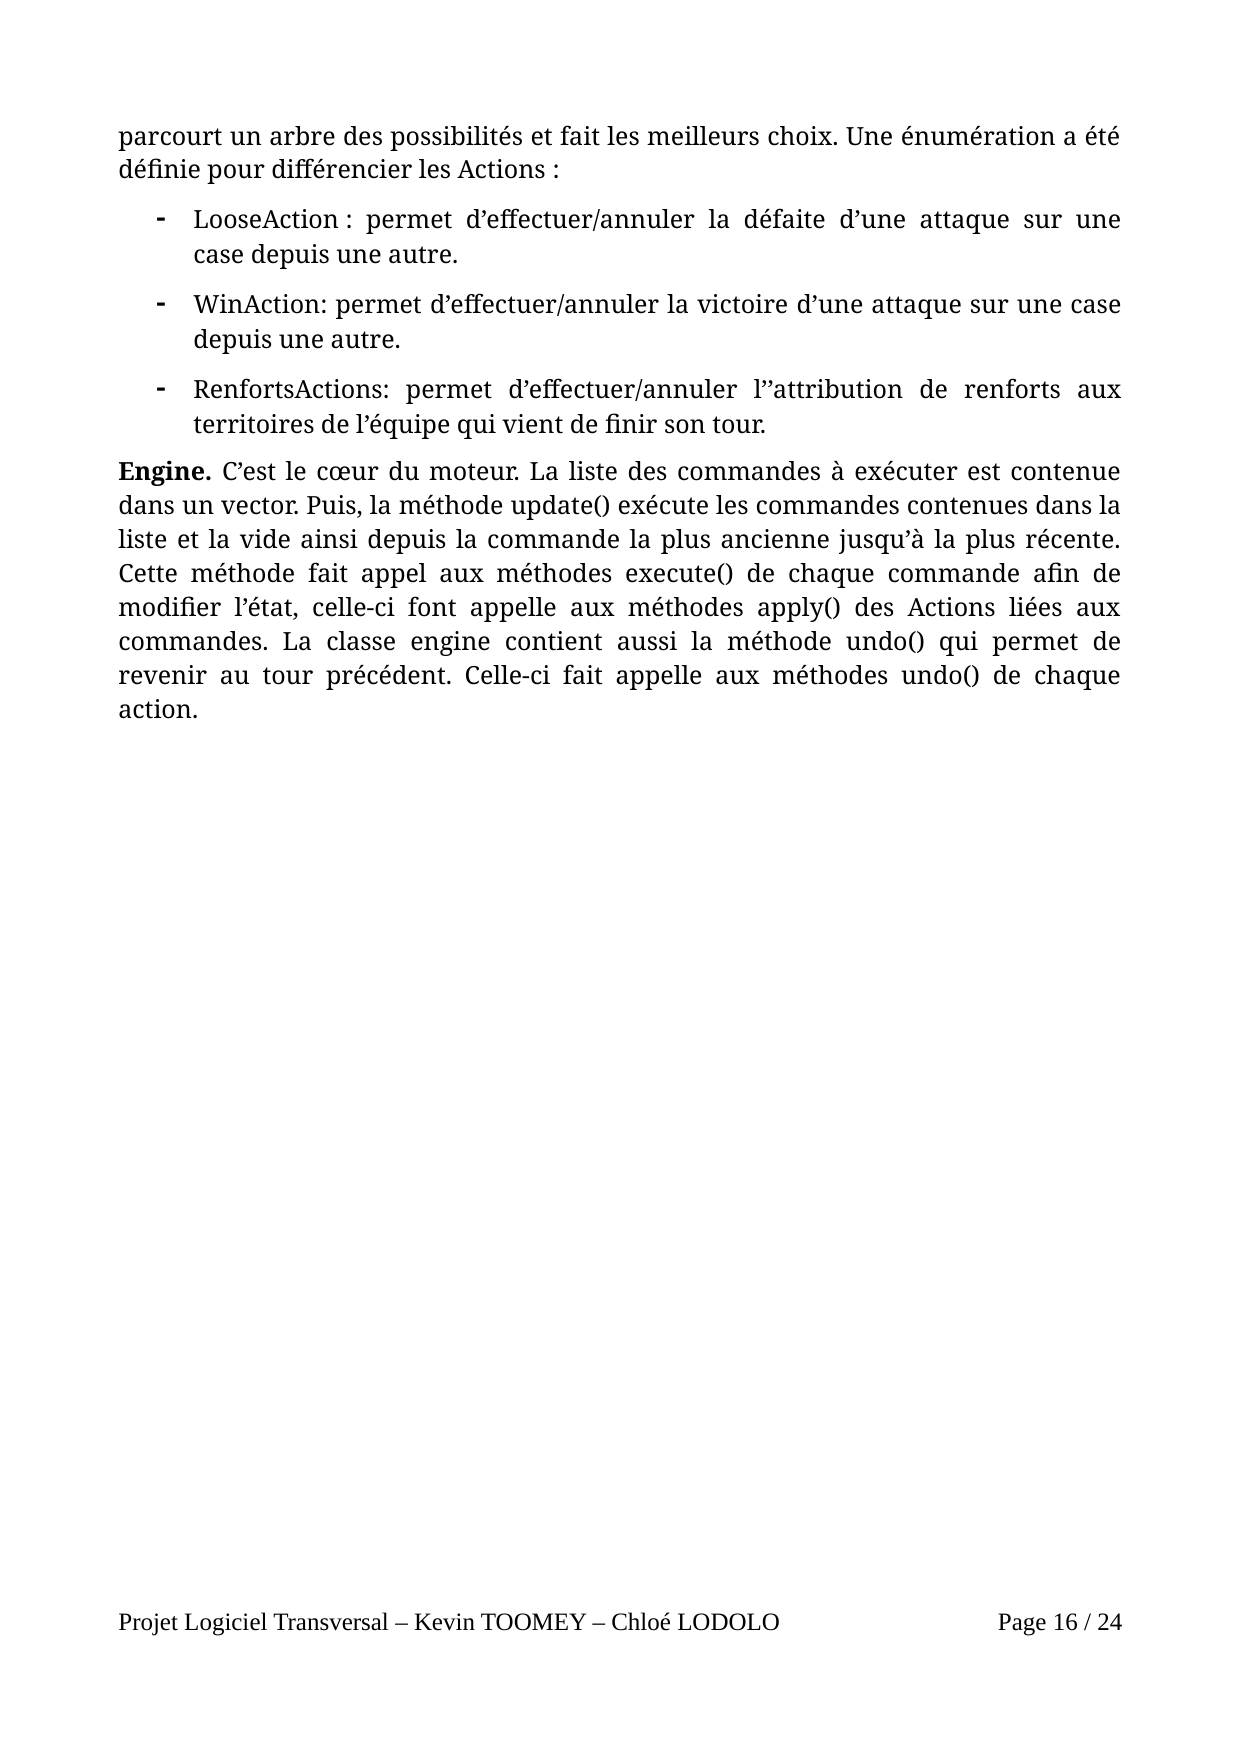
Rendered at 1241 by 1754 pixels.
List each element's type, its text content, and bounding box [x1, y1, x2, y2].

list WinAction: permet d’effectuer/annuler la victoire d’une attaque sur une case depuis une autre. [156, 284, 1122, 356]
text Engine. C’est le cœur du moteur. La liste des commandes à exécuter est contenue dans un vector. Puis, la méthode update() exécute les commandes contenues dans la liste et la vide ainsi depuis la commande la plus ancienne jusqu’à la plus récente. Cette méthode fait appel aux méthodes execute() de chaque commande afin de modifier l’état, celle-ci font appelle aux méthodes apply() des Actions liées aux commandes. La classe engine contient aussi la méthode undo() qui permet de revenir au tour précédent. Celle-ci fait appelle aux méthodes undo() de chaque action. [118, 453, 1122, 726]
list RenfortsActions: permet d’effectuer/annuler l’’attribution de renforts aux territoires de l’équipe qui vient de finir son tour. [156, 368, 1122, 441]
text parcourt un arbre des possibilités et fait les meilleurs choix. Une énumération a été définie pour différencier les Actions : [118, 118, 1122, 186]
list LooseAction : permet d’effectuer/annuler la défaite d’une attaque sur une case depuis une autre. [156, 199, 1122, 271]
